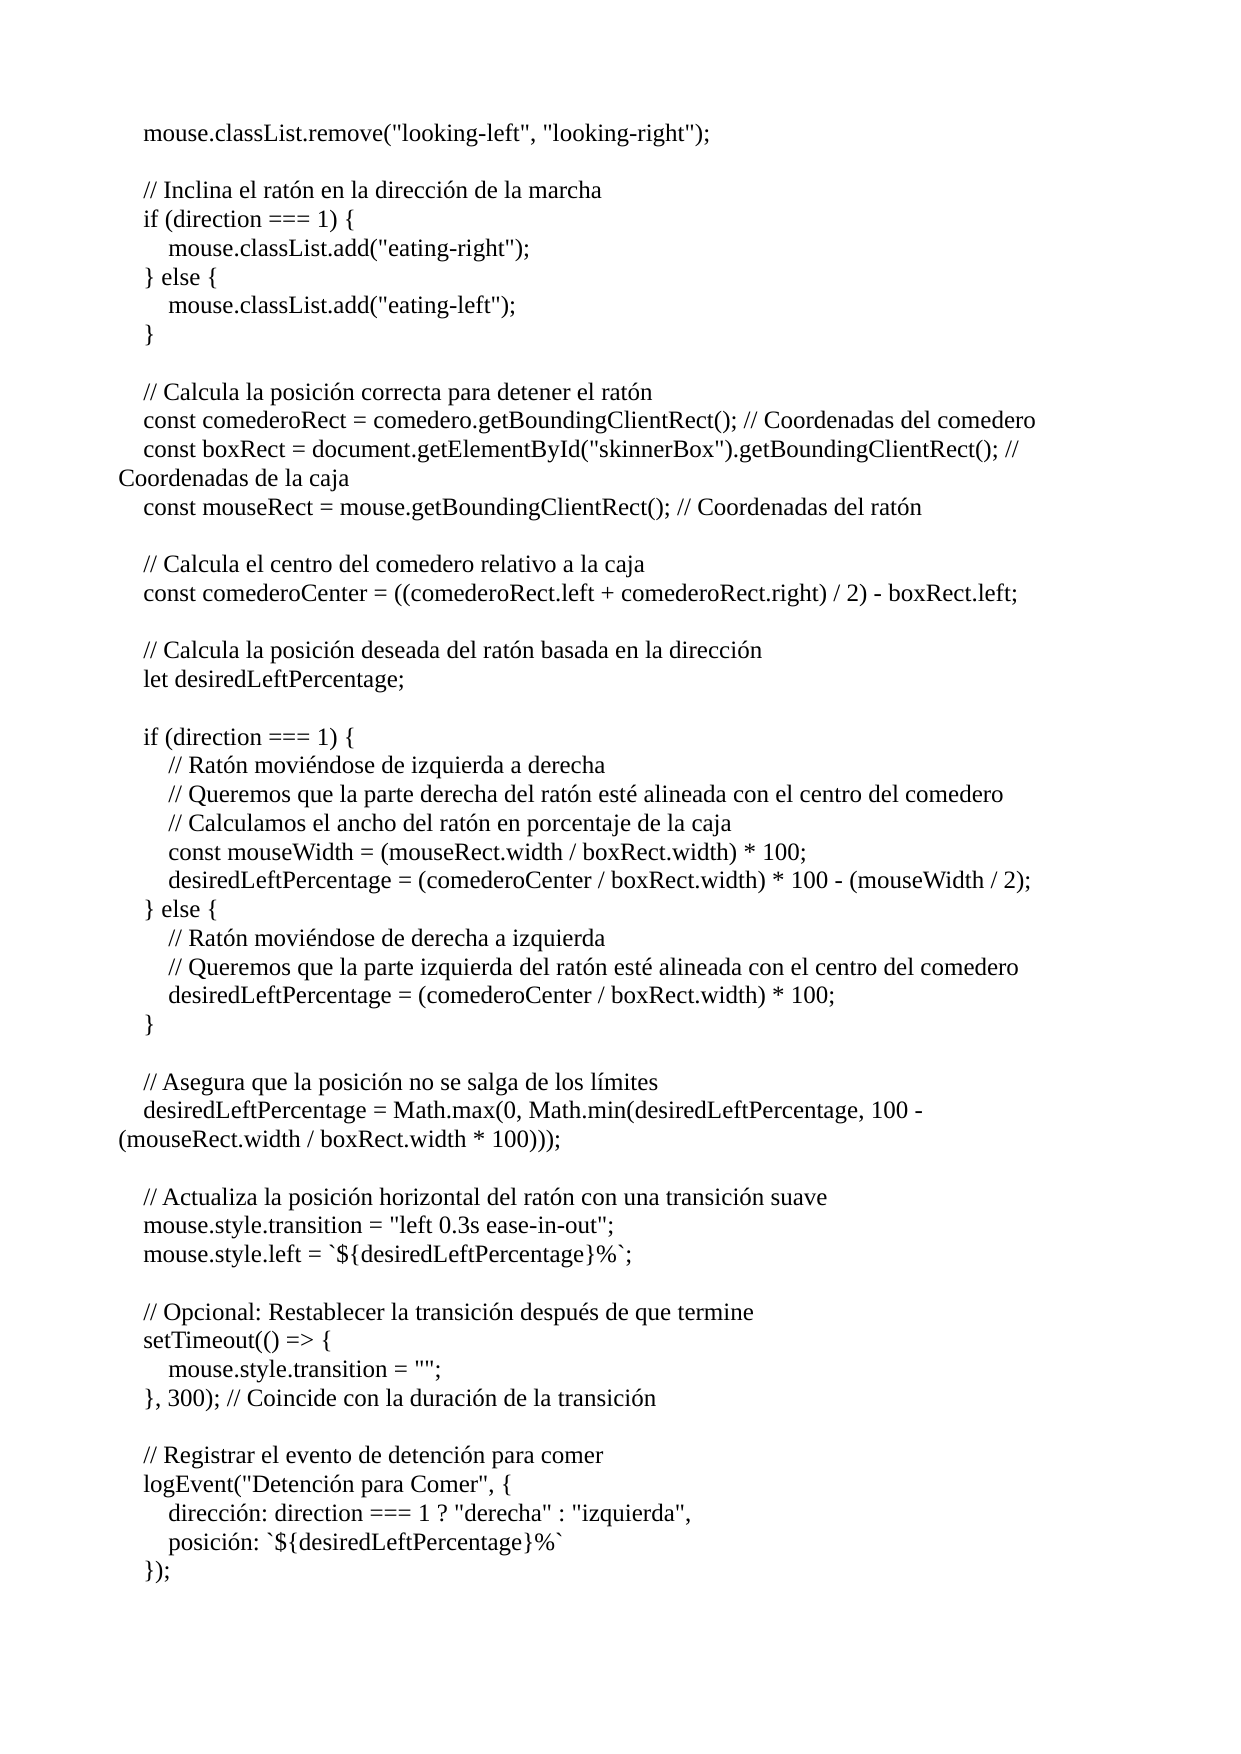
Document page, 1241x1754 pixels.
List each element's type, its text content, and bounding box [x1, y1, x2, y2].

text mouse.classList.remove("looking-left", "looking-right"); [118, 118, 1122, 147]
text desiredLeftPercentage = (comederoCenter / boxRect.width) * 100; [118, 981, 1122, 1009]
text const mouseWidth = (mouseRect.width / boxRect.width) * 100; [118, 837, 1122, 866]
text let desiredLeftPercentage; [118, 664, 1122, 693]
text // Actualiza la posición horizontal del ratón con una transición suave [118, 1182, 1122, 1211]
text }); [118, 1556, 1122, 1584]
text // Queremos que la parte derecha del ratón esté alineada con el centro del comedero [118, 779, 1122, 808]
text desiredLeftPercentage = (comederoCenter / boxRect.width) * 100 - (mouseWidth / 2); [118, 866, 1122, 894]
text if (direction === 1) { [118, 204, 1122, 233]
text // Calcula la posición deseada del ratón basada en la dirección [118, 636, 1122, 664]
text mouse.classList.add("eating-right"); [118, 233, 1122, 262]
text } [118, 319, 1122, 348]
text posición: `${desiredLeftPercentage}%` [118, 1527, 1122, 1556]
text } else { [118, 262, 1122, 291]
text setTimeout(() => { [118, 1326, 1122, 1354]
text dirección: direction === 1 ? "derecha" : "izquierda", [118, 1498, 1122, 1527]
text // Calcula el centro del comedero relativo a la caja [118, 549, 1122, 578]
text // Calcula la posición correcta para detener el ratón [118, 377, 1122, 406]
text // Inclina el ratón en la dirección de la marcha [118, 176, 1122, 204]
text const comederoRect = comedero.getBoundingClientRect(); // Coordenadas del comedero [118, 406, 1122, 434]
text mouse.style.transition = ""; [118, 1354, 1122, 1383]
text const comederoCenter = ((comederoRect.left + comederoRect.right) / 2) - boxRect.left; [118, 578, 1122, 607]
text logEvent("Detención para Comer", { [118, 1469, 1122, 1498]
text const mouseRect = mouse.getBoundingClientRect(); // Coordenadas del ratón [118, 492, 1122, 521]
text mouse.style.left = `${desiredLeftPercentage}%`; [118, 1239, 1122, 1268]
text // Asegura que la posición no se salga de los límites [118, 1067, 1122, 1096]
text // Ratón moviéndose de derecha a izquierda [118, 923, 1122, 952]
text // Calculamos el ancho del ratón en porcentaje de la caja [118, 808, 1122, 837]
text // Opcional: Restablecer la transición después de que termine [118, 1297, 1122, 1326]
text // Ratón moviéndose de izquierda a derecha [118, 751, 1122, 779]
text // Queremos que la parte izquierda del ratón esté alineada con el centro del comedero [118, 952, 1122, 981]
text } [118, 1009, 1122, 1038]
text if (direction === 1) { [118, 722, 1122, 751]
text desiredLeftPercentage = Math.max(0, Math.min(desiredLeftPercentage, 100 - (mouseRect.width / boxRect.width * 100))); [118, 1096, 1122, 1153]
text }, 300); // Coincide con la duración de la transición [118, 1383, 1122, 1412]
text const boxRect = document.getElementById("skinnerBox").getBoundingClientRect(); // Coordenadas de la caja [118, 434, 1122, 492]
text } else { [118, 894, 1122, 923]
text mouse.style.transition = "left 0.3s ease-in-out"; [118, 1211, 1122, 1239]
text mouse.classList.add("eating-left"); [118, 291, 1122, 319]
text // Registrar el evento de detención para comer [118, 1441, 1122, 1469]
